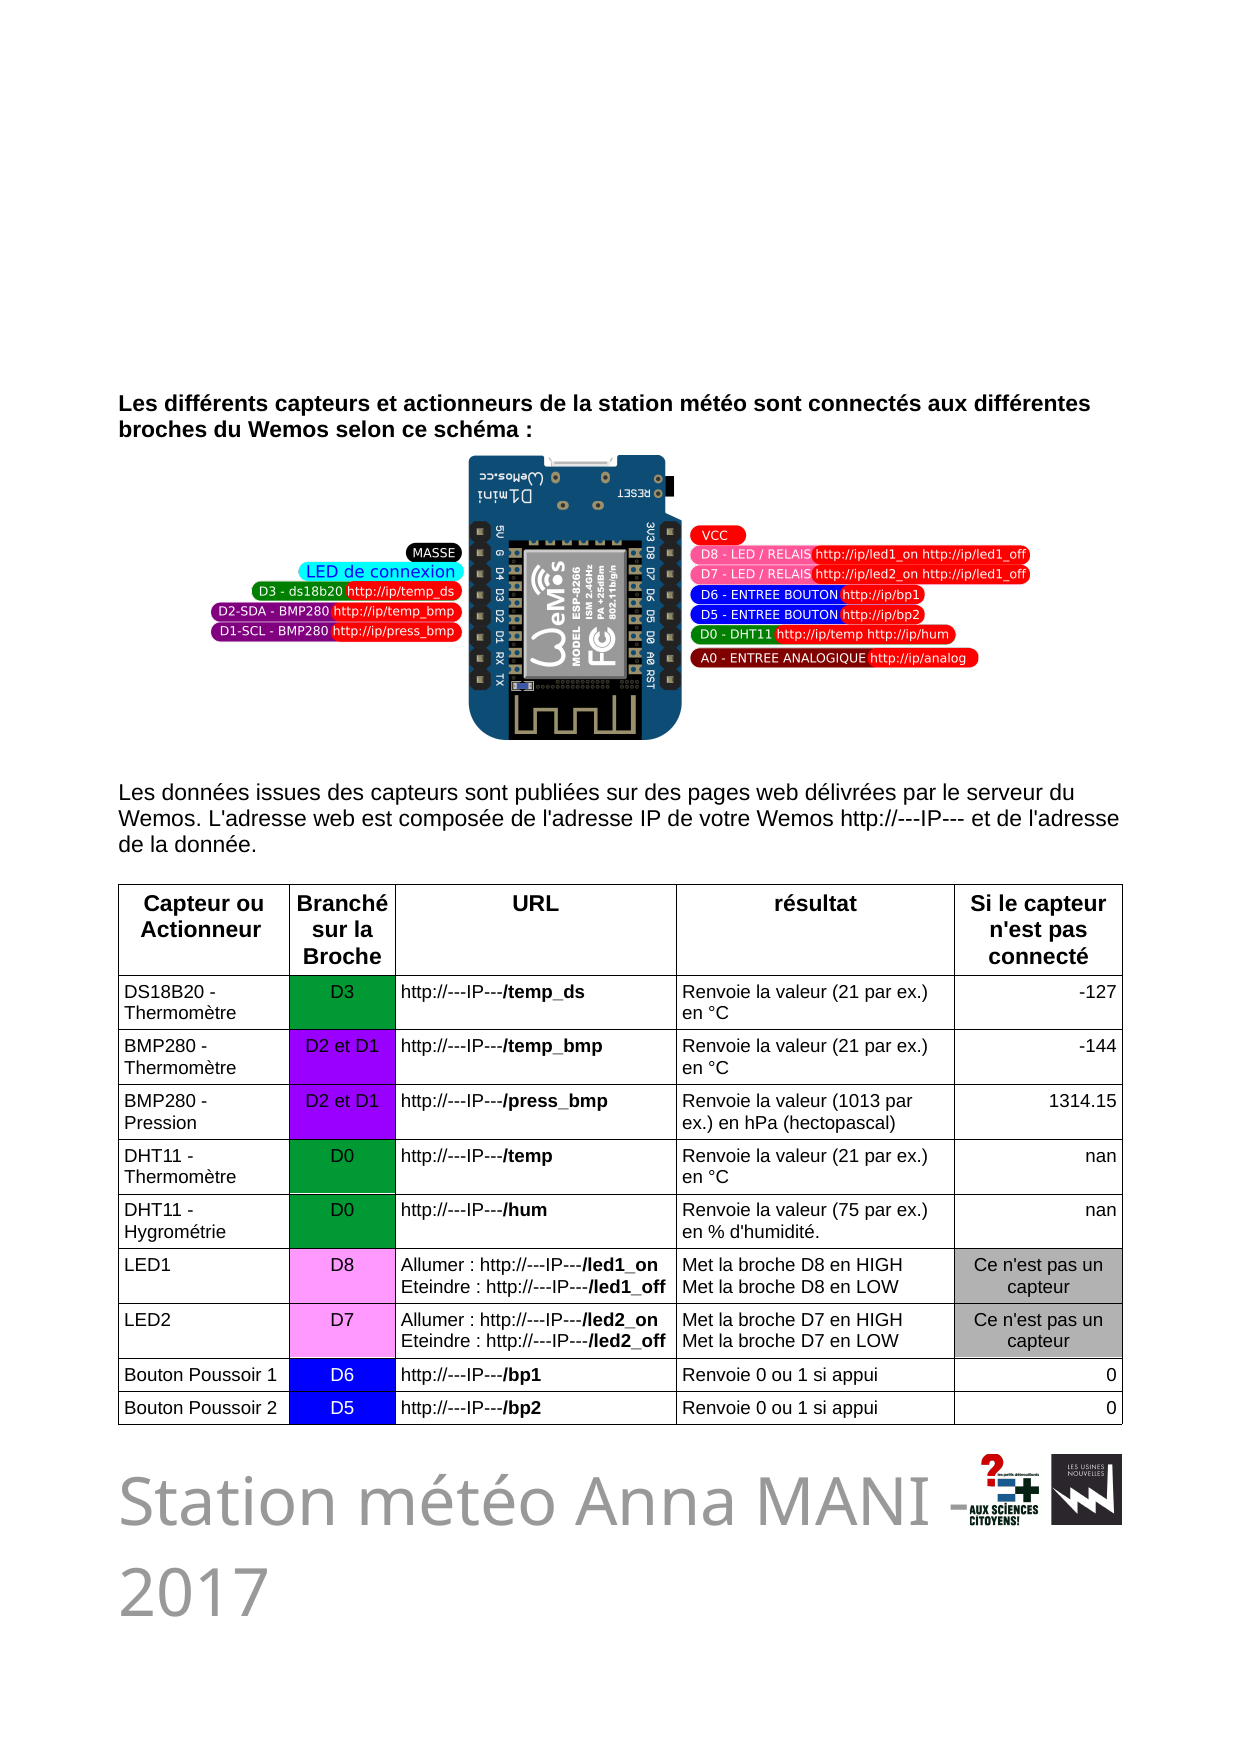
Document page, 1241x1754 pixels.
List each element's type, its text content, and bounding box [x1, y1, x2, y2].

table_cell http://---IP---/bp2 [396, 1392, 676, 1424]
table_cell D8 [290, 1249, 395, 1303]
table_header résultat [677, 885, 954, 975]
table_cell 0 [955, 1392, 1122, 1424]
text Les différents capteurs et actionneurs de la station météo sont connectés aux différentes broches du Wemos selon ce schéma : [118, 390, 1122, 443]
table_cell -127 [955, 976, 1122, 1029]
table_cell Bouton Poussoir 2 [119, 1392, 289, 1424]
table_cell Bouton Poussoir 1 [119, 1359, 289, 1391]
table_cell nan [955, 1140, 1122, 1193]
picture [1051, 1454, 1122, 1525]
table_cell LED2 [119, 1304, 289, 1357]
table_header Capteur ou Actionneur [119, 885, 289, 975]
table_cell -144 [955, 1030, 1122, 1084]
table_cell 1314.15 [955, 1085, 1122, 1139]
table_cell http://---IP---/press_bmp [396, 1085, 676, 1139]
table_header Branché sur la Broche [290, 885, 395, 975]
table_cell D3 [290, 976, 395, 1029]
table_cell 0 [955, 1359, 1122, 1391]
table_header Si le capteur n'est pas connecté [955, 885, 1122, 975]
table_cell Renvoie 0 ou 1 si appui [677, 1392, 954, 1424]
table_cell Renvoie la valeur (21 par ex.) en °C [677, 976, 954, 1029]
table_cell BMP280 - Thermomètre [119, 1030, 289, 1084]
table_cell D2 et D1 [290, 1085, 395, 1139]
table_cell D5 [290, 1392, 395, 1424]
table_cell D7 [290, 1304, 395, 1357]
table_cell DHT11 - Hygrométrie [119, 1195, 289, 1248]
table_cell Renvoie 0 ou 1 si appui [677, 1359, 954, 1391]
table_cell http://---IP---/hum [396, 1195, 676, 1248]
table_cell DHT11 - Thermomètre [119, 1140, 289, 1193]
table_cell D0 [290, 1195, 395, 1248]
table_cell Allumer : http://---IP---/led1_on Eteindre : http://---IP---/led1_off [396, 1249, 676, 1303]
table_cell Allumer : http://---IP---/led2_on Eteindre : http://---IP---/led2_off [396, 1304, 676, 1357]
table_cell BMP280 - Pression [119, 1085, 289, 1139]
table_cell D0 [290, 1140, 395, 1193]
table_header URL [396, 885, 676, 975]
text Les données issues des capteurs sont publiées sur des pages web délivrées par le serveur du Wemos. L'adresse web est composée de l'adresse IP de votre Wemos http://---IP--- et de l'adresse de la donnée. [118, 779, 1122, 858]
table_cell Renvoie la valeur (21 par ex.) en °C [677, 1140, 954, 1193]
table_cell Met la broche D8 en HIGH Met la broche D8 en LOW [677, 1249, 954, 1303]
table_cell Met la broche D7 en HIGH Met la broche D7 en LOW [677, 1304, 954, 1357]
picture [210, 455, 1030, 740]
table_cell Ce n'est pas un capteur [955, 1304, 1122, 1357]
table_cell http://---IP---/temp_bmp [396, 1030, 676, 1084]
table_cell nan [955, 1195, 1122, 1248]
table_cell D2 et D1 [290, 1030, 395, 1084]
table_cell Renvoie la valeur (1013 par ex.) en hPa (hectopascal) [677, 1085, 954, 1139]
table_cell D6 [290, 1359, 395, 1391]
table_cell Renvoie la valeur (21 par ex.) en °C [677, 1030, 954, 1084]
table_cell DS18B20 - Thermomètre [119, 976, 289, 1029]
picture [969, 1454, 1039, 1526]
table_cell http://---IP---/bp1 [396, 1359, 676, 1391]
table_cell LED1 [119, 1249, 289, 1303]
table_cell Renvoie la valeur (75 par ex.) en % d'humidité. [677, 1195, 954, 1248]
table_cell Ce n'est pas un capteur [955, 1249, 1122, 1303]
table_cell http://---IP---/temp_ds [396, 976, 676, 1029]
table_cell http://---IP---/temp [396, 1140, 676, 1193]
